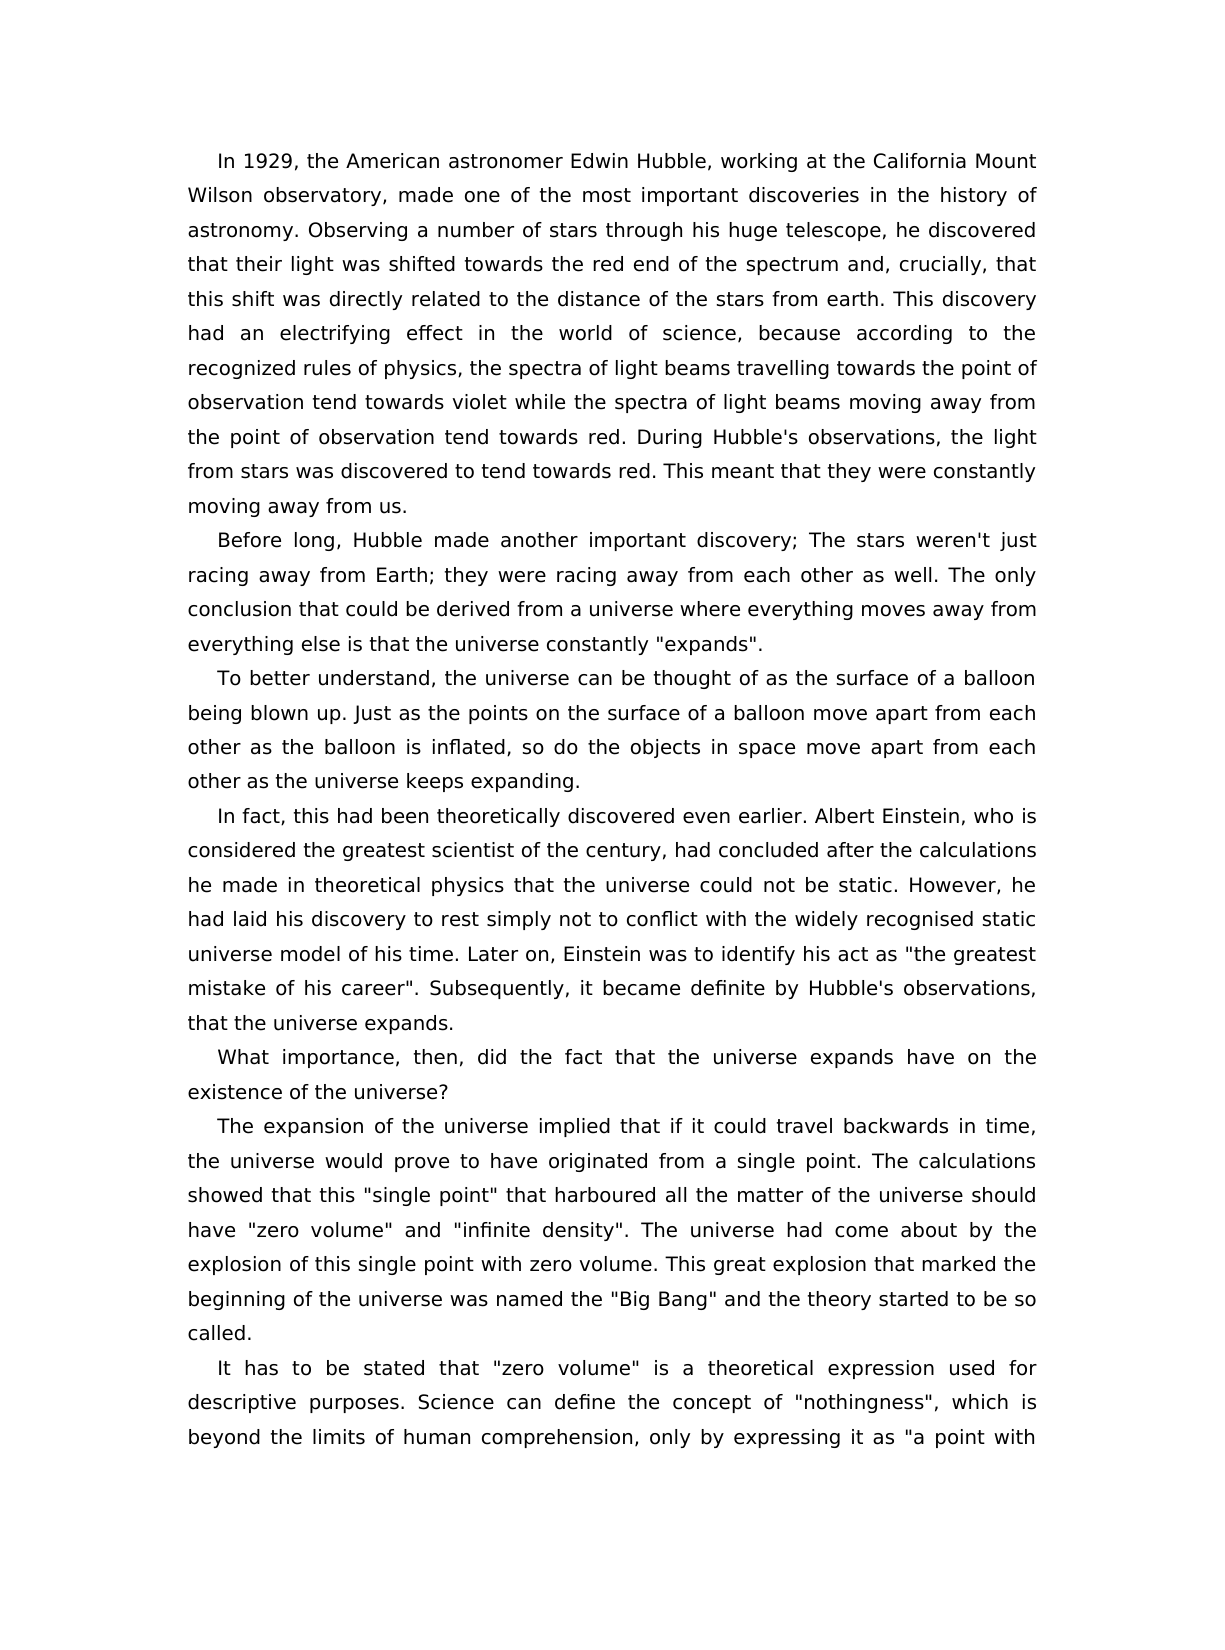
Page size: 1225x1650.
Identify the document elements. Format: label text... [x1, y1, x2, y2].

text What importance, then, did the fact that the universe expands have on the existence of the universe? [187, 1046, 1037, 1104]
text To better understand, the universe can be thought of as the surface of a balloon being blown up. Just as the points on the surface of a balloon move apart from each other as the balloon is inflated, so do the objects in space move apart from each other as the universe keeps expanding. [187, 667, 1037, 794]
text The expansion of the universe implied that if it could travel backwards in time, the universe would prove to have originated from a single point. The calculations showed that this "single point" that harboured all the matter of the universe should have "zero volume" and "infinite density". The universe had come about by the explosion of this single point with zero volume. This great explosion that marked the beginning of the universe was named the "Big Bang" and the theory started to be so called. [187, 1115, 1037, 1345]
text It has to be stated that "zero volume" is a theoretical expression used for descriptive purposes. Science can define the concept of "nothingness", which is beyond the limits of human comprehension, only by expressing it as "a point with [187, 1357, 1037, 1449]
text Before long, Hubble made another important discovery; The stars weren't just racing away from Earth; they were racing away from each other as well. The only conclusion that could be derived from a universe where everything moves away from everything else is that the universe constantly "expands". [187, 529, 1037, 656]
text In 1929, the American astronomer Edwin Hubble, working at the California Mount Wilson observatory, made one of the most important discoveries in the history of astronomy. Observing a number of stars through his huge telescope, he discovered that their light was shifted towards the red end of the spectrum and, crucially, that this shift was directly related to the distance of the stars from earth. This discovery had an electrifying effect in the world of science, because according to the recognized rules of physics, the spectra of light beams travelling towards the point of observation tend towards violet while the spectra of light beams moving away from the point of observation tend towards red. During Hubble's observations, the light from stars was discovered to tend towards red. This meant that they were constantly moving away from us. [187, 150, 1037, 518]
text In fact, this had been theoretically discovered even earlier. Albert Einstein, who is considered the greatest scientist of the century, had concluded after the calculations he made in theoretical physics that the universe could not be static. However, he had laid his discovery to rest simply not to conflict with the widely recognised static universe model of his time. Later on, Einstein was to identify his act as "the greatest mistake of his career". Subsequently, it became definite by Hubble's observations, that the universe expands. [187, 805, 1037, 1035]
